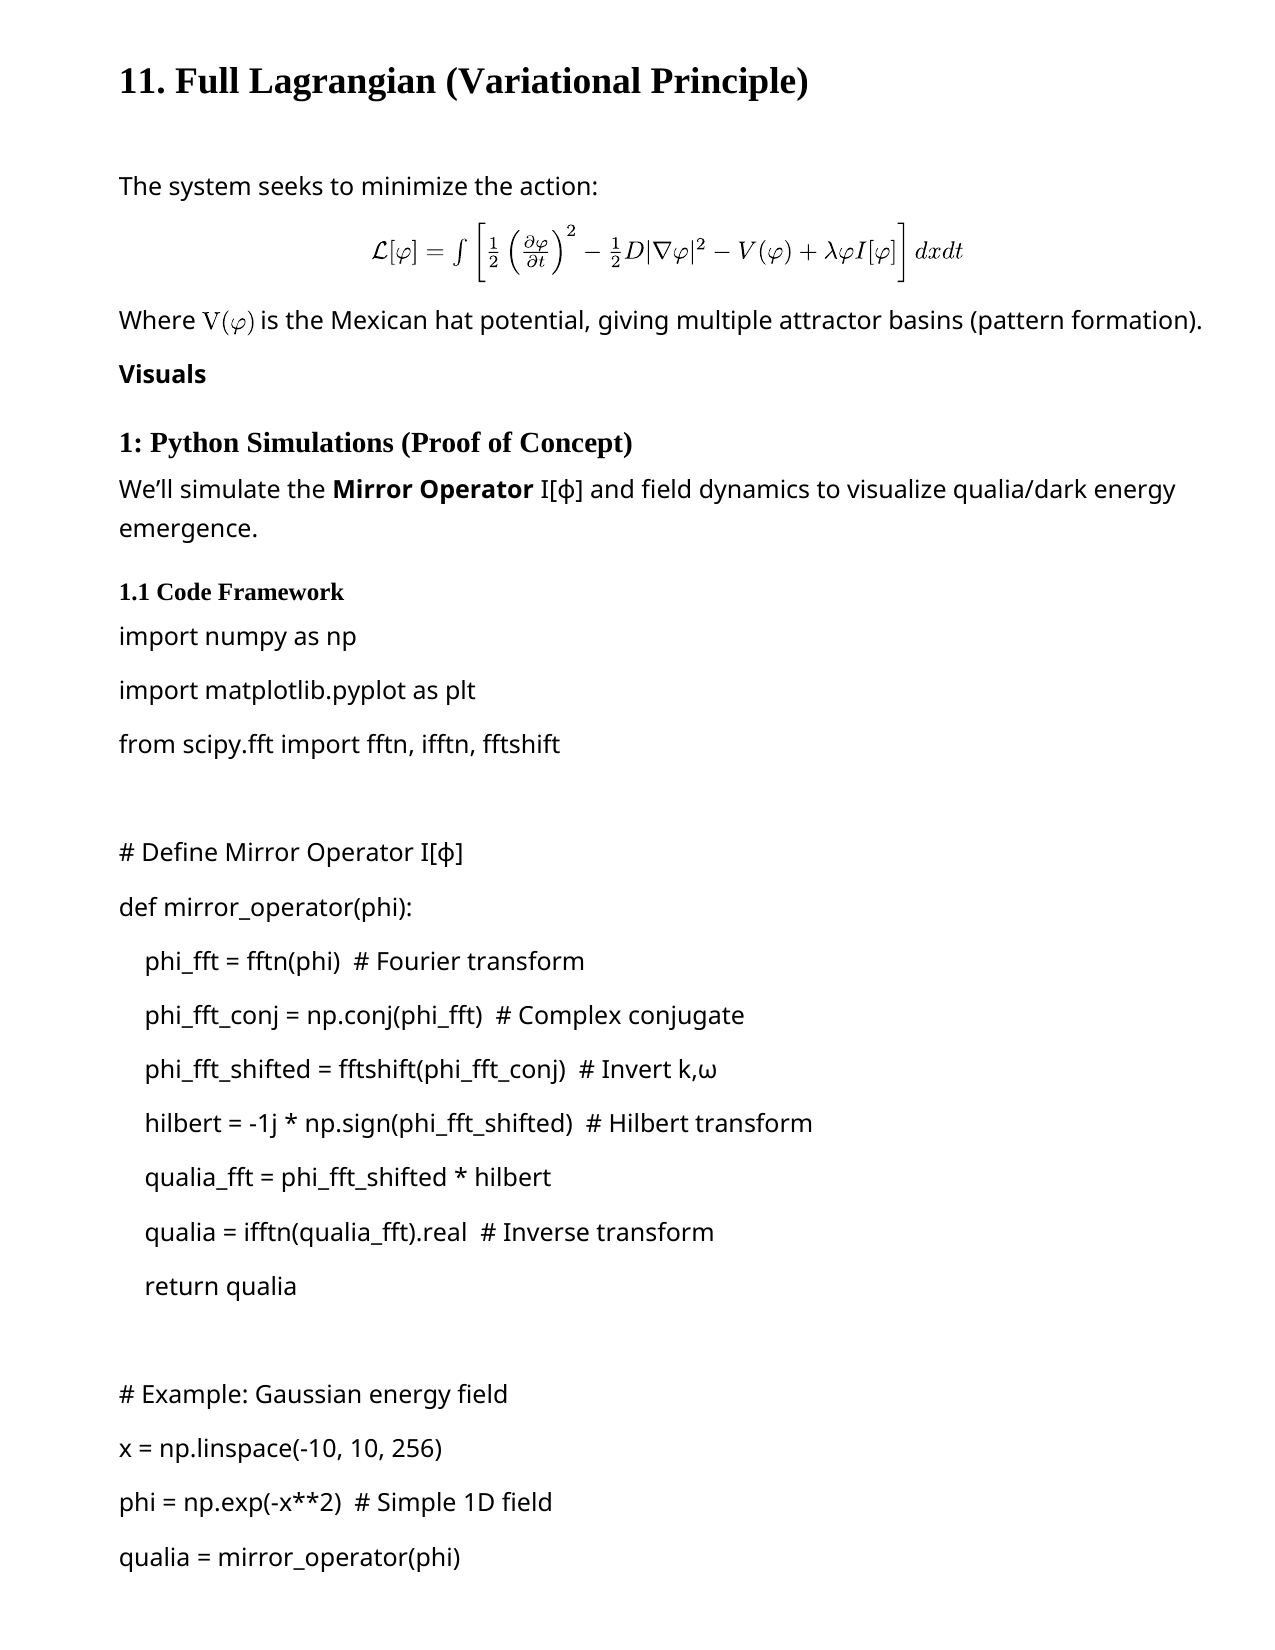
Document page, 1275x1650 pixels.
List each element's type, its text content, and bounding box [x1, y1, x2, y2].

subtitle 1: Python Simulations (Proof of Concept) [118, 425, 1216, 459]
text We’ll simulate the Mirror Operator I[ϕ] and field dynamics to visualize qualia/dark energy emergence. [118, 471, 1216, 544]
subtitle 11. Full Lagrangian (Variational Principle) [118, 58, 1216, 102]
text phi_fft_shifted = fftshift(phi_fft_conj) # Invert k,ω [118, 1052, 1216, 1086]
subtitle 1.1 Code Framework [118, 577, 1216, 606]
text hilbert = -1j * np.sign(phi_fft_shifted) # Hilbert transform [118, 1106, 1216, 1140]
text return qualia [118, 1268, 1216, 1302]
text Where is the Mexican hat potential, giving multiple attractor basins (pattern formation). [118, 302, 1216, 336]
text import numpy as np [118, 618, 1216, 652]
text qualia = ifftn(qualia_fft).real # Inverse transform [118, 1214, 1216, 1248]
text # Define Mirror Operator I[ϕ] [118, 835, 1216, 869]
text from scipy.fft import fftn, ifftn, fftshift [118, 727, 1216, 761]
text The system seeks to minimize the action: [118, 168, 1216, 202]
text phi_fft = fftn(phi) # Fourier transform [118, 943, 1216, 977]
text qualia_fft = phi_fft_shifted * hilbert [118, 1160, 1216, 1194]
text import matplotlib.pyplot as plt [118, 672, 1216, 707]
text phi = np.exp(-x**2) # Simple 1D field [118, 1485, 1216, 1519]
text phi_fft_conj = np.conj(phi_fft) # Complex conjugate [118, 997, 1216, 1032]
text Visuals [118, 356, 1216, 391]
text qualia = mirror_operator(phi) [118, 1539, 1216, 1573]
text # Example: Gaussian energy field [118, 1377, 1216, 1411]
text x = np.linspace(-10, 10, 256) [118, 1431, 1216, 1465]
text def mirror_operator(phi): [118, 889, 1216, 923]
